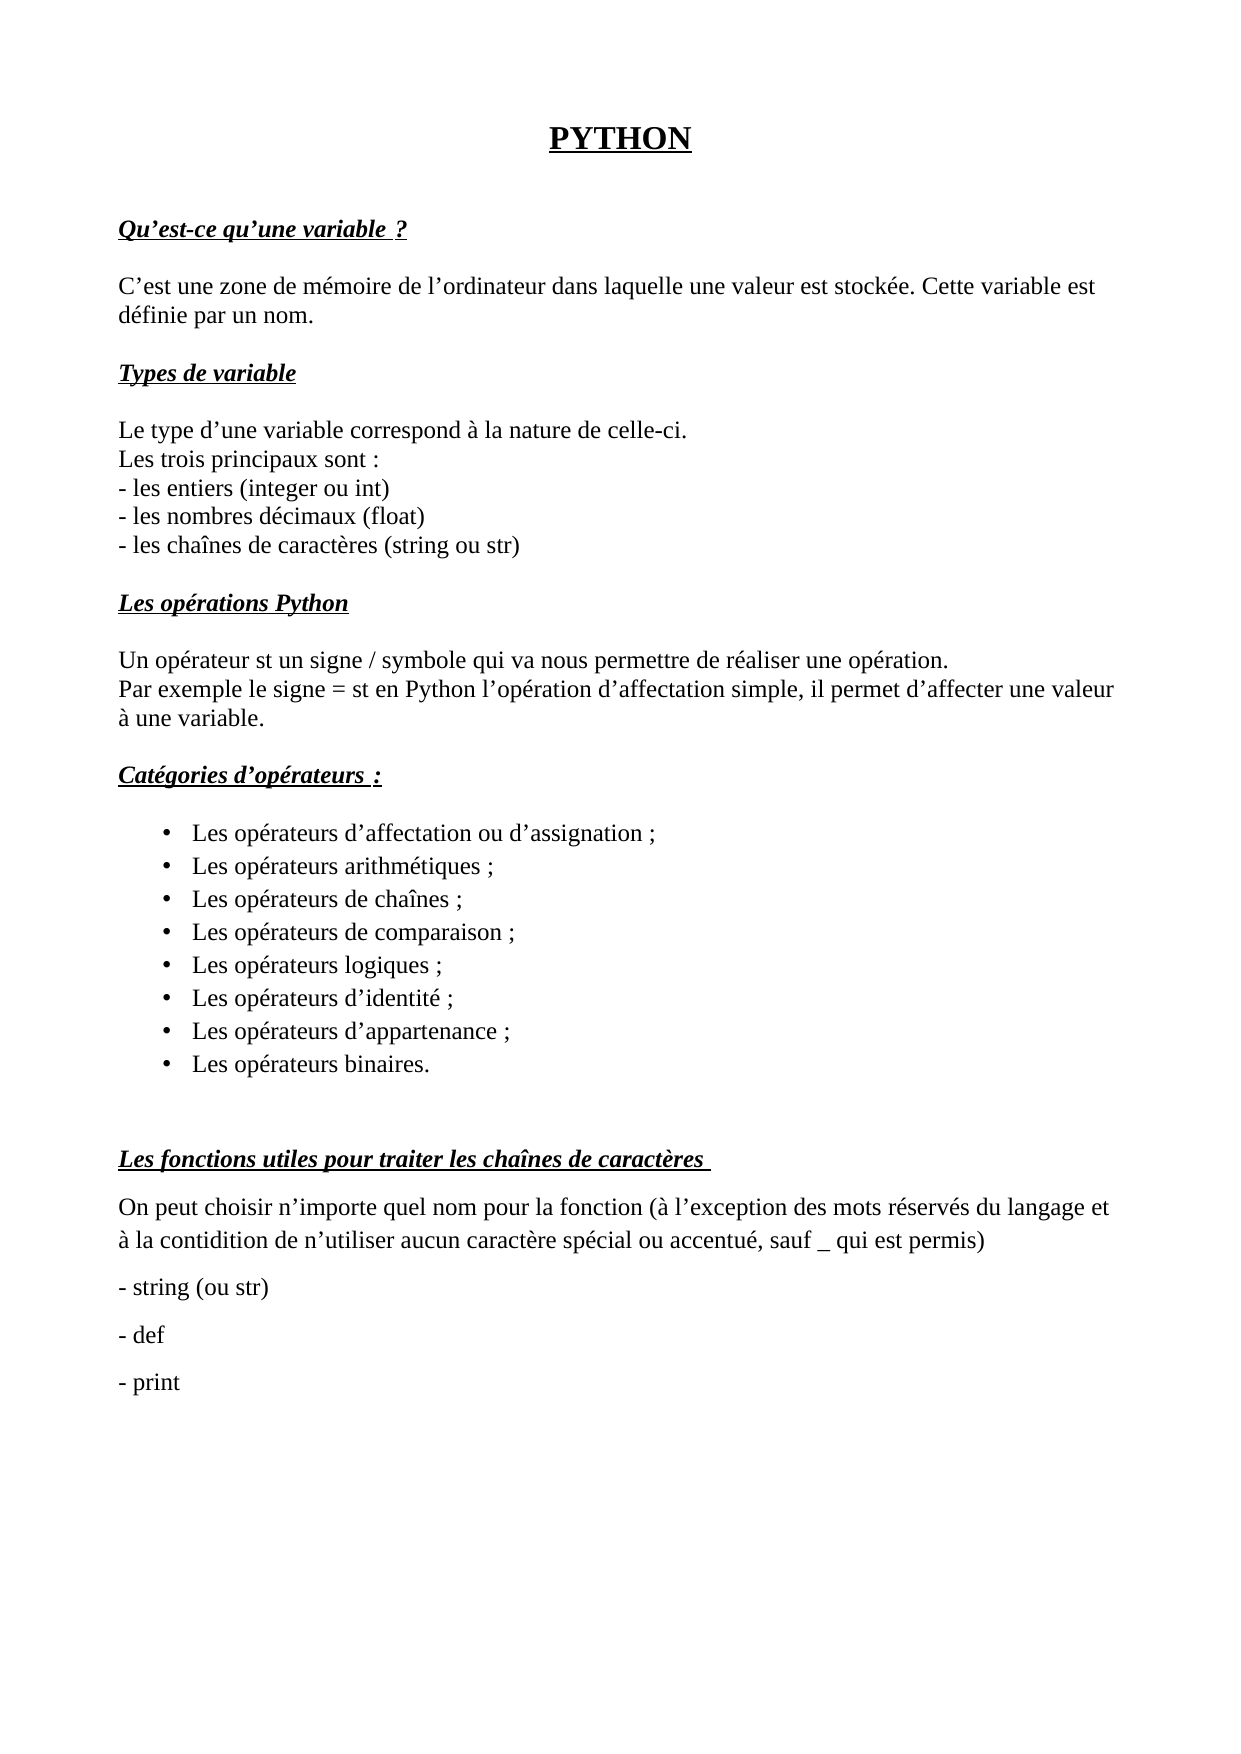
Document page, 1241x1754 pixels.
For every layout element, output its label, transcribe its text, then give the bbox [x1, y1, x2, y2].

text On peut choisir n’importe quel nom pour la fonction (à l’exception des mots réservés du langage et à la contidition de n’utiliser aucun caractère spécial ou accentué, sauf _ qui est permis) [118, 1192, 1122, 1253]
text - def [118, 1320, 1122, 1349]
text Par exemple le signe = st en Python l’opération d’affectation simple, il permet d’affecter une valeur à une variable. [118, 674, 1122, 731]
text Types de variable [118, 358, 1122, 386]
text - string (ou str) [118, 1272, 1122, 1301]
text Qu’est-ce qu’une variable ? [118, 214, 1122, 243]
list Les opérateurs de chaînes ; [162, 884, 1122, 912]
list Les opérateurs logiques ; [162, 950, 1122, 978]
text - les nombres décimaux (float) [118, 501, 1122, 530]
text Catégories d’opérateurs : [118, 760, 1122, 789]
text Le type d’une variable correspond à la nature de celle-ci. [118, 415, 1122, 444]
text Les trois principaux sont : [118, 444, 1122, 473]
list Les opérateurs d’identité ; [162, 983, 1122, 1012]
list Les opérateurs arithmétiques ; [162, 851, 1122, 879]
text - print [118, 1367, 1122, 1396]
text PYTHON [118, 118, 1122, 156]
text Les fonctions utiles pour traiter les chaînes de caractères [118, 1144, 1122, 1173]
list Les opérateurs d’appartenance ; [162, 1016, 1122, 1044]
list Les opérateurs de comparaison ; [162, 917, 1122, 946]
text C’est une zone de mémoire de l’ordinateur dans laquelle une valeur est stockée. Cette variable est définie par un nom. [118, 271, 1122, 329]
text - les entiers (integer ou int) [118, 473, 1122, 501]
text Un opérateur st un signe / symbole qui va nous permettre de réaliser une opération. [118, 645, 1122, 674]
list Les opérateurs binaires. [162, 1049, 1122, 1078]
list Les opérateurs d’affectation ou d’assignation ; [162, 818, 1122, 846]
text Les opérations Python [118, 588, 1122, 616]
text - les chaînes de caractères (string ou str) [118, 530, 1122, 559]
